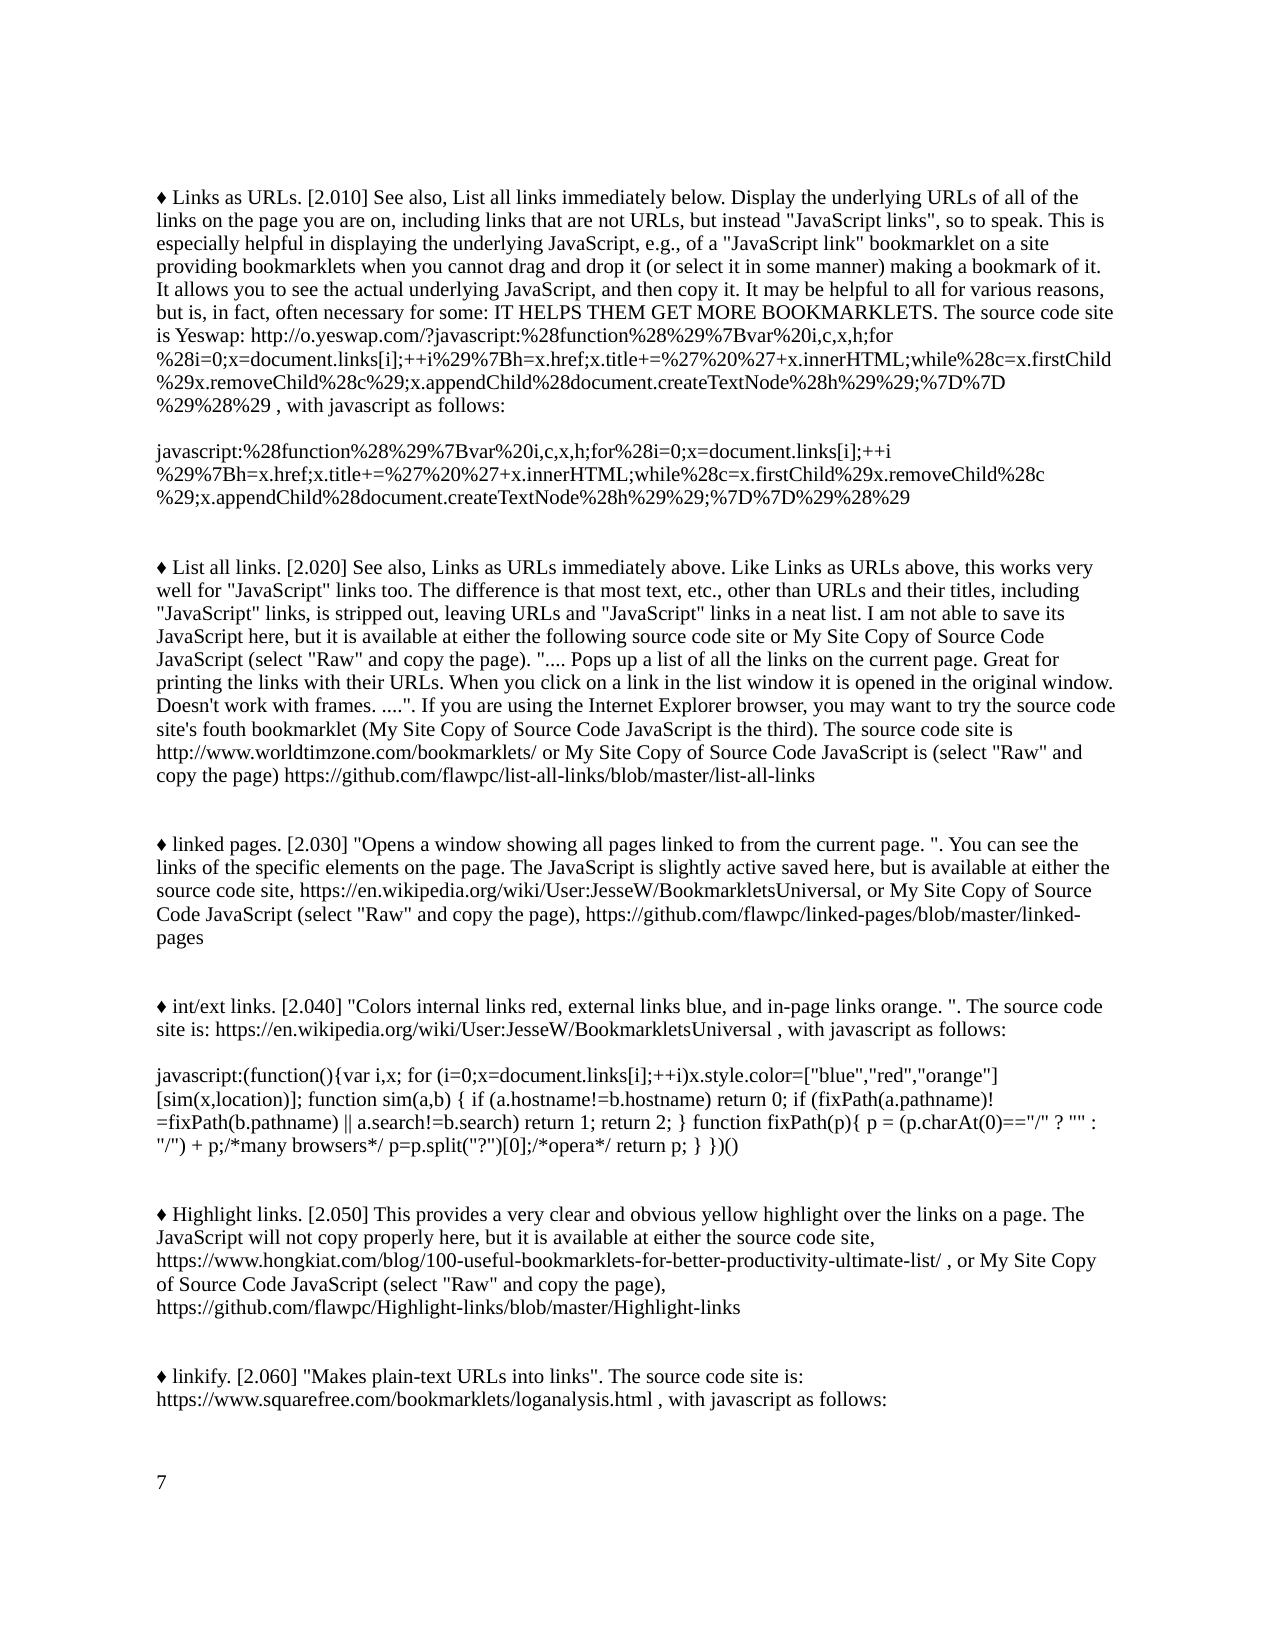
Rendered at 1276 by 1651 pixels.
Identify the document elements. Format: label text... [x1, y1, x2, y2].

text javascript:(function(){var i,x; for (i=0;x=document.links[i];++i)x.style.color=["blue","red","orange"][sim(x,location)]; function sim(a,b) { if (a.hostname!=b.hostname) return 0; if (fixPath(a.pathname)!=fixPath(b.pathname) || a.search!=b.search) return 1; return 2; } function fixPath(p){ p = (p.charAt(0)=="/" ? "" : "/") + p;/*many browsers*/ p=p.split("?")[0];/*opera*/ return p; } })() [150, 1064, 1125, 1157]
text javascript:%28function%28%29%7Bvar%20i,c,x,h;for%28i=0;x=document.links[i];++i%29%7Bh=x.href;x.title+=%27%20%27+x.innerHTML;while%28c=x.firstChild%29x.removeChild%28c%29;x.appendChild%28document.createTextNode%28h%29%29;%7D%7D%29%28%29 [150, 440, 1125, 509]
text ♦ List all links. [2.020] See also, Links as URLs immediately above. Like Links as URLs above, this works very well for "JavaScript" links too. The difference is that most text, etc., other than URLs and their titles, including "JavaScript" links, is stripped out, leaving URLs and "JavaScript" links in a neat list. I am not able to save its JavaScript here, but it is available at either the following source code site or My Site Copy of Source Code JavaScript (select "Raw" and copy the page). ".... Pops up a list of all the links on the current page. Great for printing the links with their URLs. When you click on a link in the list window it is opened in the original window. Doesn't work with frames. ....". If you are using the Internet Explorer browser, you may want to try the source code site's fouth bookmarklet (My Site Copy of Source Code JavaScript is the third). The source code site is http://www.worldtimzone.com/bookmarklets/ or My Site Copy of Source Code JavaScript is (select "Raw" and copy the page) https://github.com/flawpc/list-all-links/blob/master/list-all-links [150, 556, 1125, 787]
text ♦ linked pages. [2.030] "Opens a window showing all pages linked to from the current page. ". You can see the links of the specific elements on the page. The JavaScript is slightly active saved here, but is available at either the source code site, https://en.wikipedia.org/wiki/User:JesseW/BookmarkletsUniversal, or My Site Copy of Source Code JavaScript (select "Raw" and copy the page), https://github.com/flawpc/linked-pages/blob/master/linked-pages [150, 833, 1125, 949]
text ♦ linkify. [2.060] "Makes plain-text URLs into links". The source code site is: https://www.squarefree.com/bookmarklets/loganalysis.html , with javascript as follows: [150, 1365, 1125, 1411]
text ♦ int/ext links. [2.040] "Colors internal links red, external links blue, and in-page links orange. ". The source code site is: https://en.wikipedia.org/wiki/User:JesseW/BookmarkletsUniversal , with javascript as follows: [150, 995, 1125, 1041]
text ♦ Highlight links. [2.050] This provides a very clear and obvious yellow highlight over the links on a page. The JavaScript will not copy properly here, but it is available at either the source code site, https://www.hongkiat.com/blog/100-useful-bookmarklets-for-better-productivity-ultimate-list/ , or My Site Copy of Source Code JavaScript (select "Raw" and copy the page), https://github.com/flawpc/Highlight-links/blob/master/Highlight-links [150, 1203, 1125, 1319]
text ♦ Links as URLs. [2.010] See also, List all links immediately below. Display the underlying URLs of all of the links on the page you are on, including links that are not URLs, but instead "JavaScript links", so to speak. This is especially helpful in displaying the underlying JavaScript, e.g., of a "JavaScript link" bookmarklet on a site providing bookmarklets when you cannot drag and drop it (or select it in some manner) making a bookmark of it. It allows you to see the actual underlying JavaScript, and then copy it. It may be helpful to all for various reasons, but is, in fact, often necessary for some: IT HELPS THEM GET MORE BOOKMARKLETS. The source code site is Yeswap: http://o.yeswap.com/?javascript:%28function%28%29%7Bvar%20i,c,x,h;for%28i=0;x=document.links[i];++i%29%7Bh=x.href;x.title+=%27%20%27+x.innerHTML;while%28c=x.firstChild%29x.removeChild%28c%29;x.appendChild%28document.createTextNode%28h%29%29;%7D%7D%29%28%29 , with javascript as follows: [150, 186, 1125, 417]
